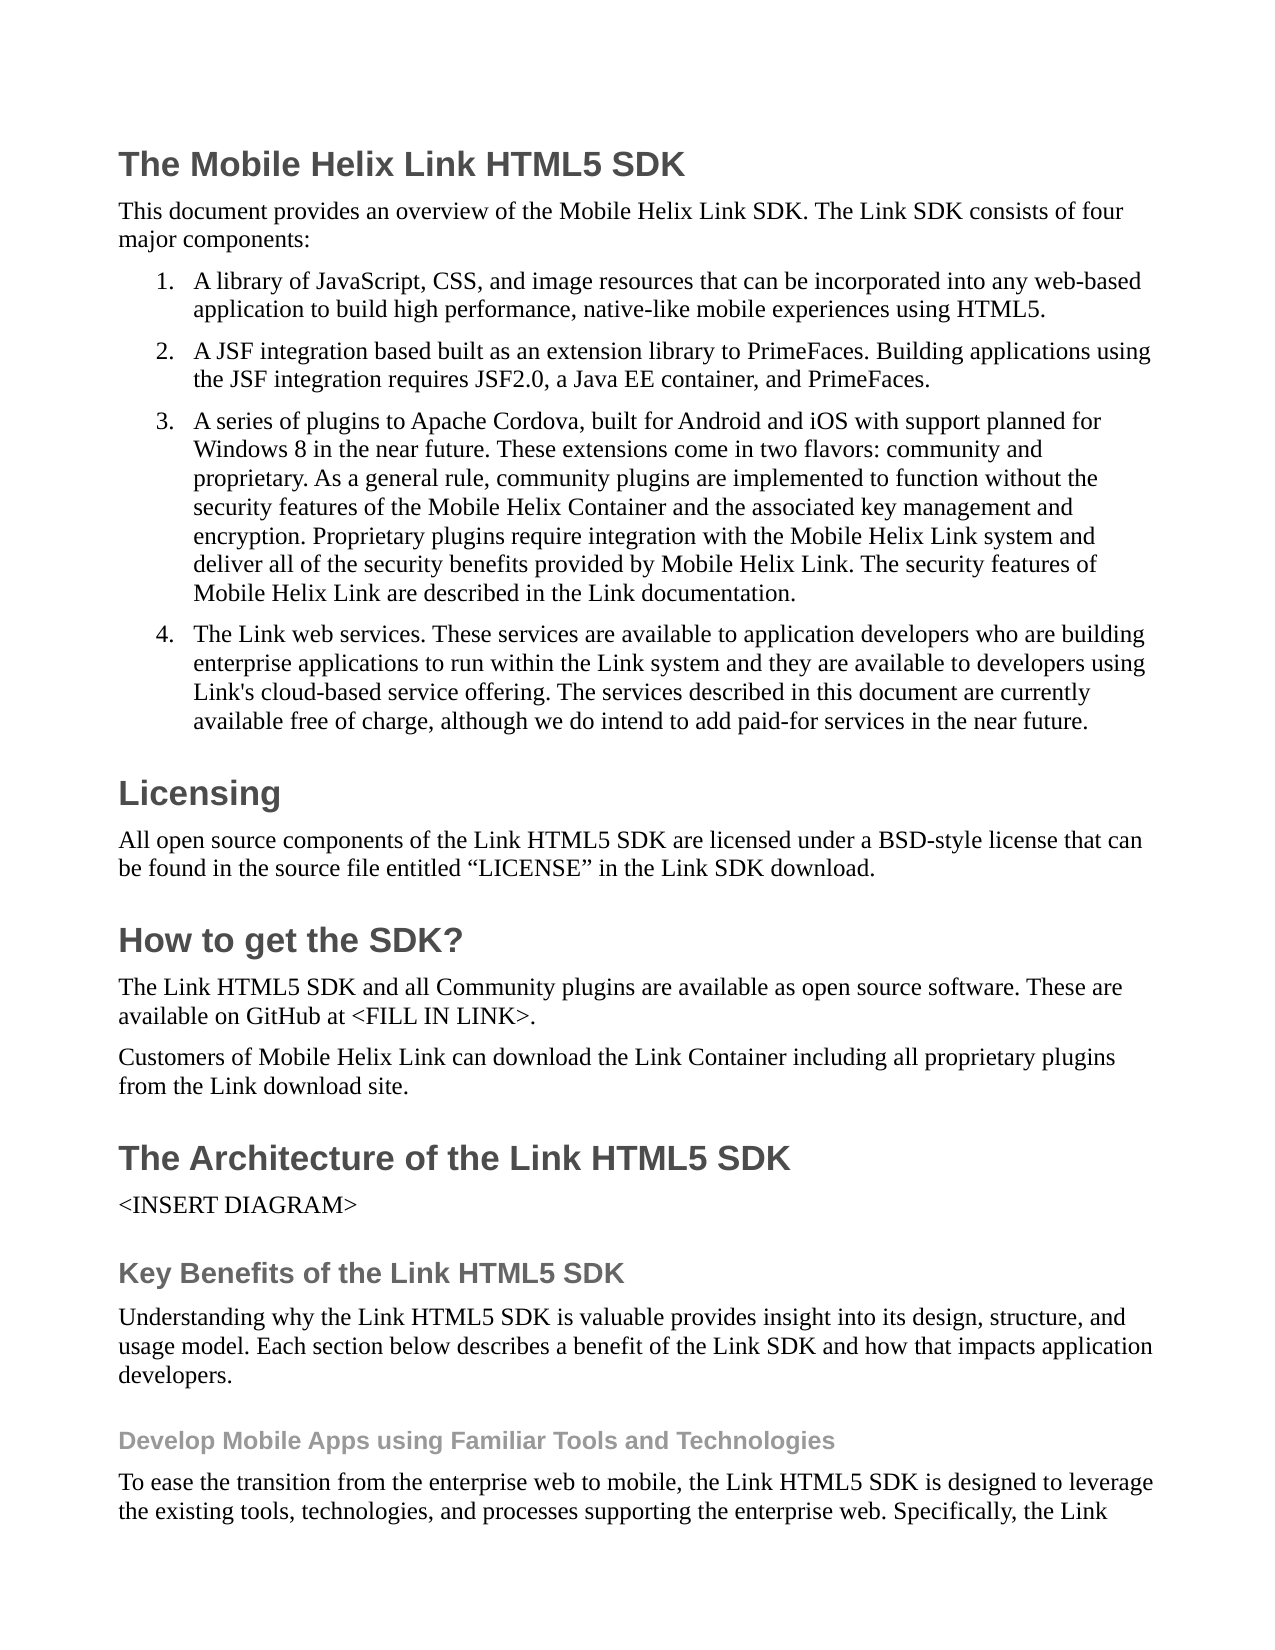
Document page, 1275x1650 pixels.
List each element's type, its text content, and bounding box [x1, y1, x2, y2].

list A JSF integration based built as an extension library to PrimeFaces. Building applications using the JSF integration requires JSF2.0, a Java EE container, and PrimeFaces. [156, 336, 1157, 393]
subtitle The Architecture of the Link HTML5 SDK [118, 1137, 1157, 1178]
subtitle The Mobile Helix Link HTML5 SDK [118, 143, 1157, 183]
subtitle Develop Mobile Apps using Familiar Tools and Technologies [118, 1426, 1157, 1455]
subtitle Licensing [118, 772, 1157, 812]
text To ease the transition from the enterprise web to mobile, the Link HTML5 SDK is designed to leverage the existing tools, technologies, and processes supporting the enterprise web. Specifically, the Link [118, 1467, 1157, 1525]
text The Link HTML5 SDK and all Community plugins are available as open source software. These are available on GitHub at <FILL IN LINK>. [118, 972, 1157, 1030]
text This document provides an overview of the Mobile Helix Link SDK. The Link SDK consists of four major components: [118, 196, 1157, 253]
subtitle Key Benefits of the Link HTML5 SDK [118, 1256, 1157, 1290]
list A series of plugins to Apache Cordova, built for Android and iOS with support planned for Windows 8 in the near future. These extensions come in two flavors: community and proprietary. As a general rule, community plugins are implemented to function without the security features of the Mobile Helix Container and the associated key management and encryption. Proprietary plugins require integration with the Mobile Helix Link system and deliver all of the security benefits provided by Mobile Helix Link. The security features of Mobile Helix Link are described in the Link documentation. [156, 406, 1157, 607]
text All open source components of the Link HTML5 SDK are licensed under a BSD-style license that can be found in the source file entitled “LICENSE” in the Link SDK download. [118, 825, 1157, 882]
list A library of JavaScript, CSS, and image resources that can be incorporated into any web-based application to build high performance, native-like mobile experiences using HTML5. [156, 266, 1157, 323]
text Customers of Mobile Helix Link can download the Link Container including all proprietary plugins from the Link download site. [118, 1042, 1157, 1100]
subtitle How to get the SDK? [118, 920, 1157, 960]
list The Link web services. These services are available to application developers who are building enterprise applications to run within the Link system and they are available to developers using Link's cloud-based service offering. The services described in this document are currently available free of charge, although we do intend to add paid-for services in the near future. [156, 619, 1157, 734]
text <INSERT DIAGRAM> [118, 1190, 1157, 1219]
text Understanding why the Link HTML5 SDK is valuable provides insight into its design, structure, and usage model. Each section below describes a benefit of the Link SDK and how that impacts application developers. [118, 1302, 1157, 1389]
